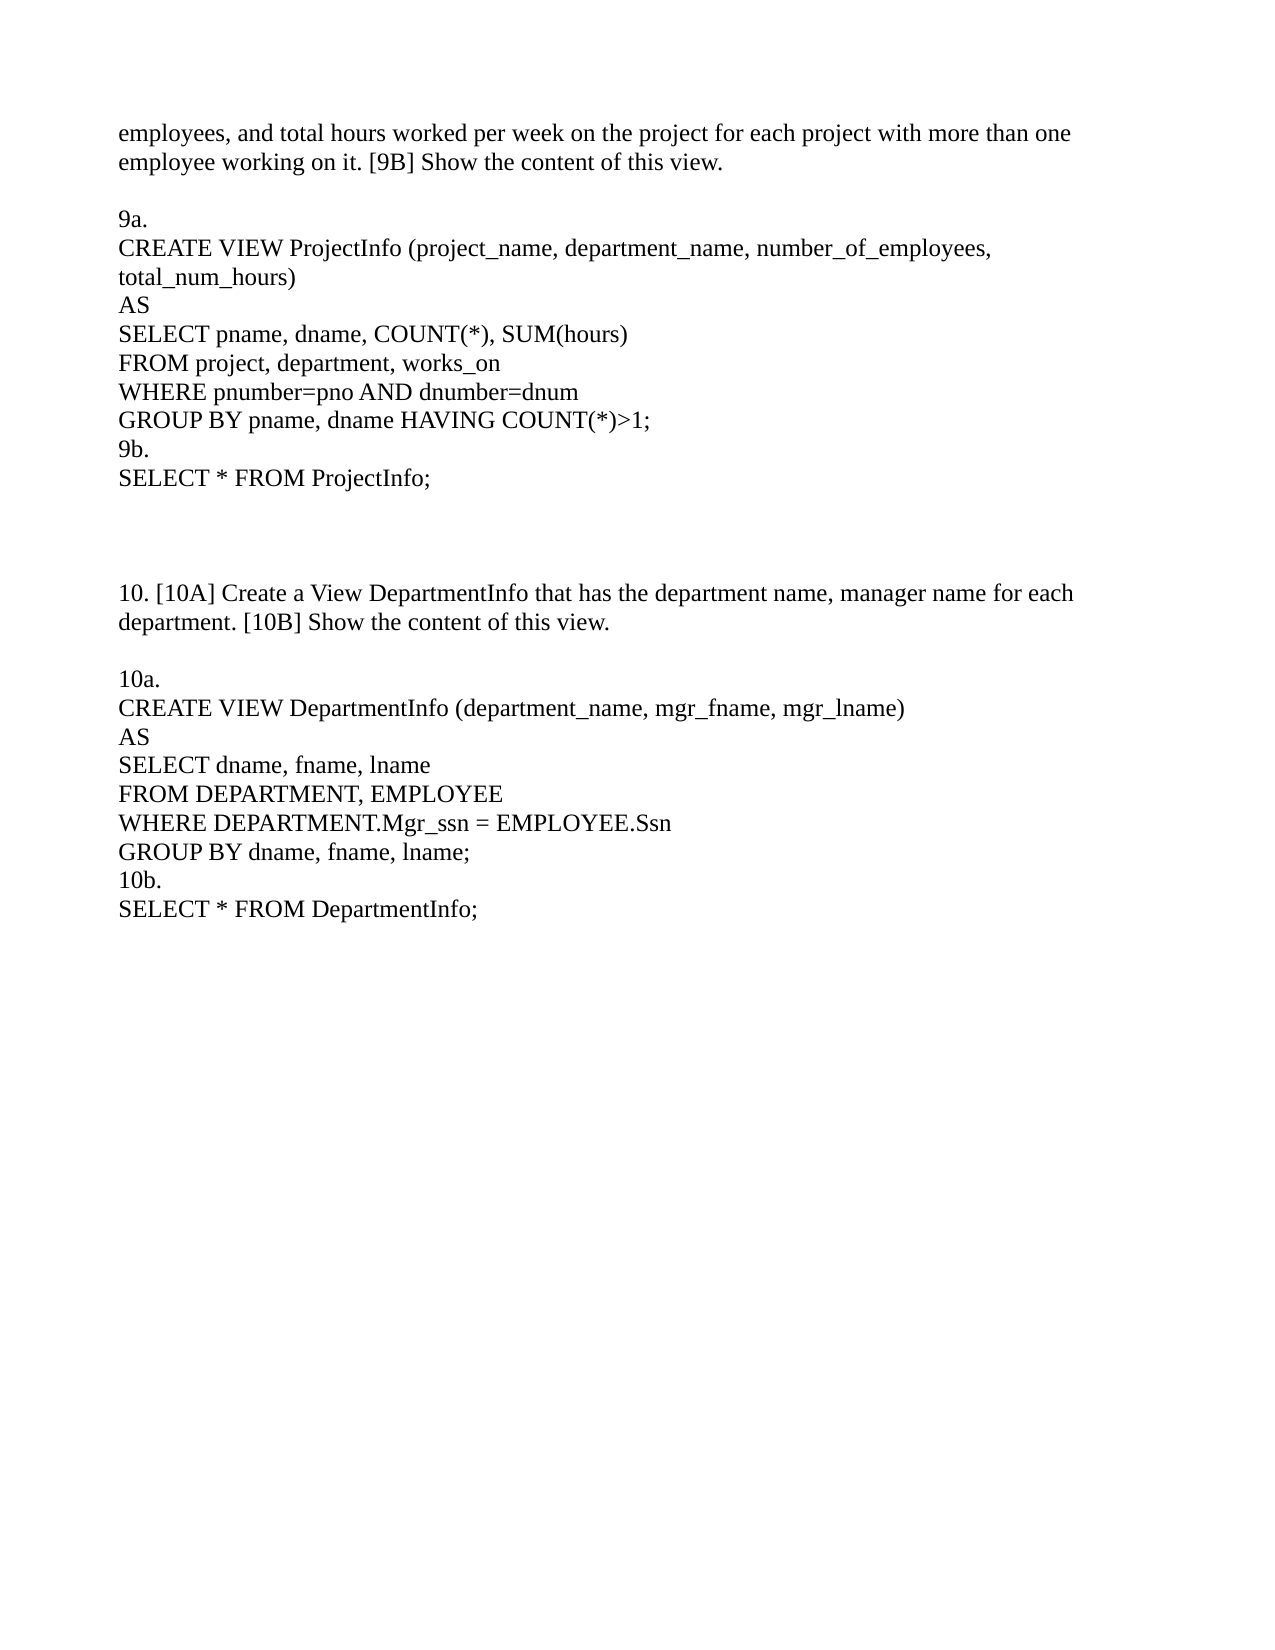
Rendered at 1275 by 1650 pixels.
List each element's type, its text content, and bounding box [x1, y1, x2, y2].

text FROM project, department, works_on [118, 348, 1157, 377]
text employee working on it. [9B] Show the content of this view. [118, 147, 1157, 176]
text WHERE pnumber=pno AND dnumber=dnum [118, 377, 1157, 406]
text GROUP BY dname, fname, lname; [118, 837, 1157, 866]
text 9a. [118, 204, 1157, 233]
text AS [118, 291, 1157, 319]
text SELECT dname, fname, lname [118, 751, 1157, 779]
text CREATE VIEW ProjectInfo (project_name, department_name, number_of_employees, total_num_hours) [118, 233, 1157, 291]
text 9b. [118, 434, 1157, 463]
text department. [10B] Show the content of this view. [118, 607, 1157, 636]
text 10. [10A] Create a View DepartmentInfo that has the department name, manager name for each [118, 578, 1157, 607]
text FROM DEPARTMENT, EMPLOYEE [118, 779, 1157, 808]
text SELECT pname, dname, COUNT(*), SUM(hours) [118, 319, 1157, 348]
text employees, and total hours worked per week on the project for each project with more than one [118, 118, 1157, 147]
text WHERE DEPARTMENT.Mgr_ssn = EMPLOYEE.Ssn [118, 808, 1157, 837]
text SELECT * FROM DepartmentInfo; [118, 894, 1157, 923]
text 10b. [118, 866, 1157, 894]
text AS [118, 722, 1157, 751]
text CREATE VIEW DepartmentInfo (department_name, mgr_fname, mgr_lname) [118, 693, 1157, 722]
text SELECT * FROM ProjectInfo; [118, 463, 1157, 492]
text 10a. [118, 664, 1157, 693]
text GROUP BY pname, dname HAVING COUNT(*)>1; [118, 406, 1157, 434]
